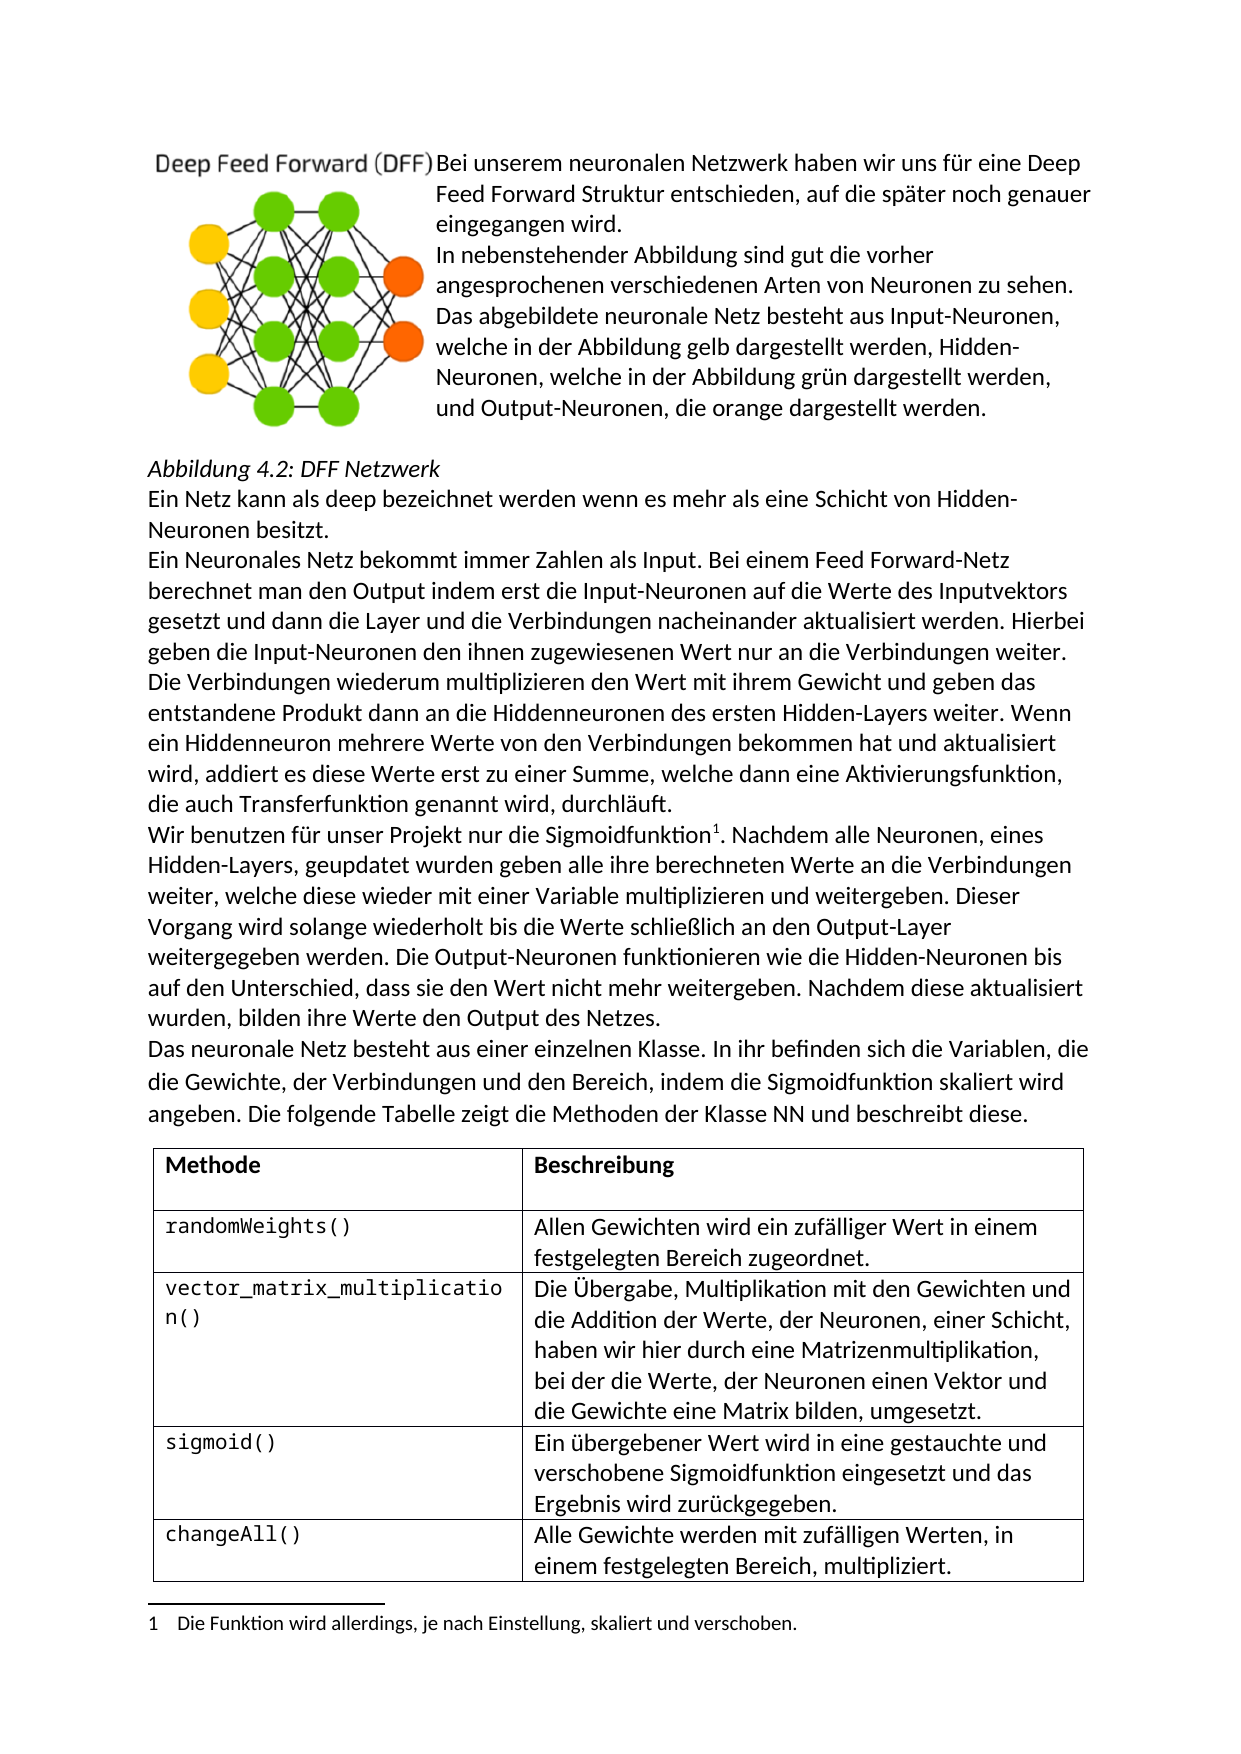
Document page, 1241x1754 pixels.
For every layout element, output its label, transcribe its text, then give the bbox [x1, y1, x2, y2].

text Ein Neuronales Netz bekommt immer Zahlen als Input. Bei einem Feed Forward-Netz berechnet man den Output indem erst die Input-Neuronen auf die Werte des Inputvektors gesetzt und dann die Layer und die Verbindungen nacheinander aktualisiert werden. Hierbei geben die Input-Neuronen den ihnen zugewiesenen Wert nur an die Verbindungen weiter. Die Verbindungen wiederum multiplizieren den Wert mit ihrem Gewicht und geben das entstandene Produkt dann an die Hiddenneuronen des ersten Hidden-Layers weiter. Wenn ein Hiddenneuron mehrere Werte von den Verbindungen bekommen hat und aktualisiert wird, addiert es diese Werte erst zu einer Summe, welche dann eine Aktivierungsfunktion, die auch Transferfunktion genannt wird, durchläuft. [148, 544, 1093, 819]
table_cell sigmoid() [154, 1427, 522, 1518]
text Ein Netz kann als deep bezeichnet werden wenn es mehr als eine Schicht von Hidden-Neuronen besitzt. [148, 483, 1093, 544]
text Das abgebildete neuronale Netz besteht aus Input-Neuronen, welche in der Abbildung gelb dargestellt werden, Hidden-Neuronen, welche in der Abbildung grün dargestellt werden, und Output-Neuronen, die orange dargestellt werden. [436, 300, 1093, 422]
picture [153, 150, 436, 432]
table_cell Alle Gewichte werden mit zufälligen Werten, in einem festgelegten Bereich, multipliziert. [523, 1520, 1083, 1581]
table_cell changeAll() [154, 1520, 522, 1581]
text Wir benutzen für unser Projekt nur die Sigmoidfunktion. Nachdem alle Neuronen, eines Hidden-Layers, geupdatet wurden geben alle ihre berechneten Werte an die Verbindungen weiter, welche diese wieder mit einer Variable multiplizieren und weitergeben. Dieser Vorgang wird solange wiederholt bis die Werte schließlich an den Output-Layer weitergegeben werden. Die Output-Neuronen funktionieren wie die Hidden-Neuronen bis auf den Unterschied, dass sie den Wert nicht mehr weitergeben. Nachdem diese aktualisiert wurden, bilden ihre Werte den Output des Netzes. [148, 819, 1093, 1033]
table_cell Allen Gewichten wird ein zufälliger Wert in einem festgelegten Bereich zugeordnet. [523, 1211, 1083, 1272]
table_cell randomWeights() [154, 1211, 522, 1272]
table_cell vector_matrix_multiplication() [154, 1273, 522, 1426]
text Abbildung 4.2: DFF Netzwerk [148, 453, 1093, 483]
text Bei unserem neuronalen Netzwerk haben wir uns für eine Deep Feed Forward Struktur entschieden, auf die später noch genauer eingegangen wird. [148, 148, 1093, 239]
text In nebenstehender Abbildung sind gut die vorher angesprochenen verschiedenen Arten von Neuronen zu sehen. [436, 239, 1093, 300]
table_cell Die Übergabe, Multiplikation mit den Gewichten und die Addition der Werte, der Neuronen, einer Schicht, haben wir hier durch eine Matrizenmultiplikation, bei der die Werte, der Neuronen einen Vektor und die Gewichte eine Matrix bilden, umgesetzt. [523, 1273, 1083, 1426]
table_header Beschreibung [523, 1149, 1083, 1210]
text Das neuronale Netz besteht aus einer einzelnen Klasse. In ihr befinden sich die Variablen, die die Gewichte, der Verbindungen und den Bereich, indem die Sigmoidfunktion skaliert wird angeben. Die folgende Tabelle zeigt die Methoden der Klasse NN und beschreibt diese. [148, 1033, 1093, 1129]
table_cell Ein übergebener Wert wird in eine gestauchte und verschobene Sigmoidfunktion eingesetzt und das Ergebnis wird zurückgegeben. [523, 1427, 1083, 1518]
table_header Methode [154, 1149, 522, 1210]
text Die Funktion wird allerdings, je nach Einstellung, skaliert und verschoben. [148, 1610, 1093, 1636]
